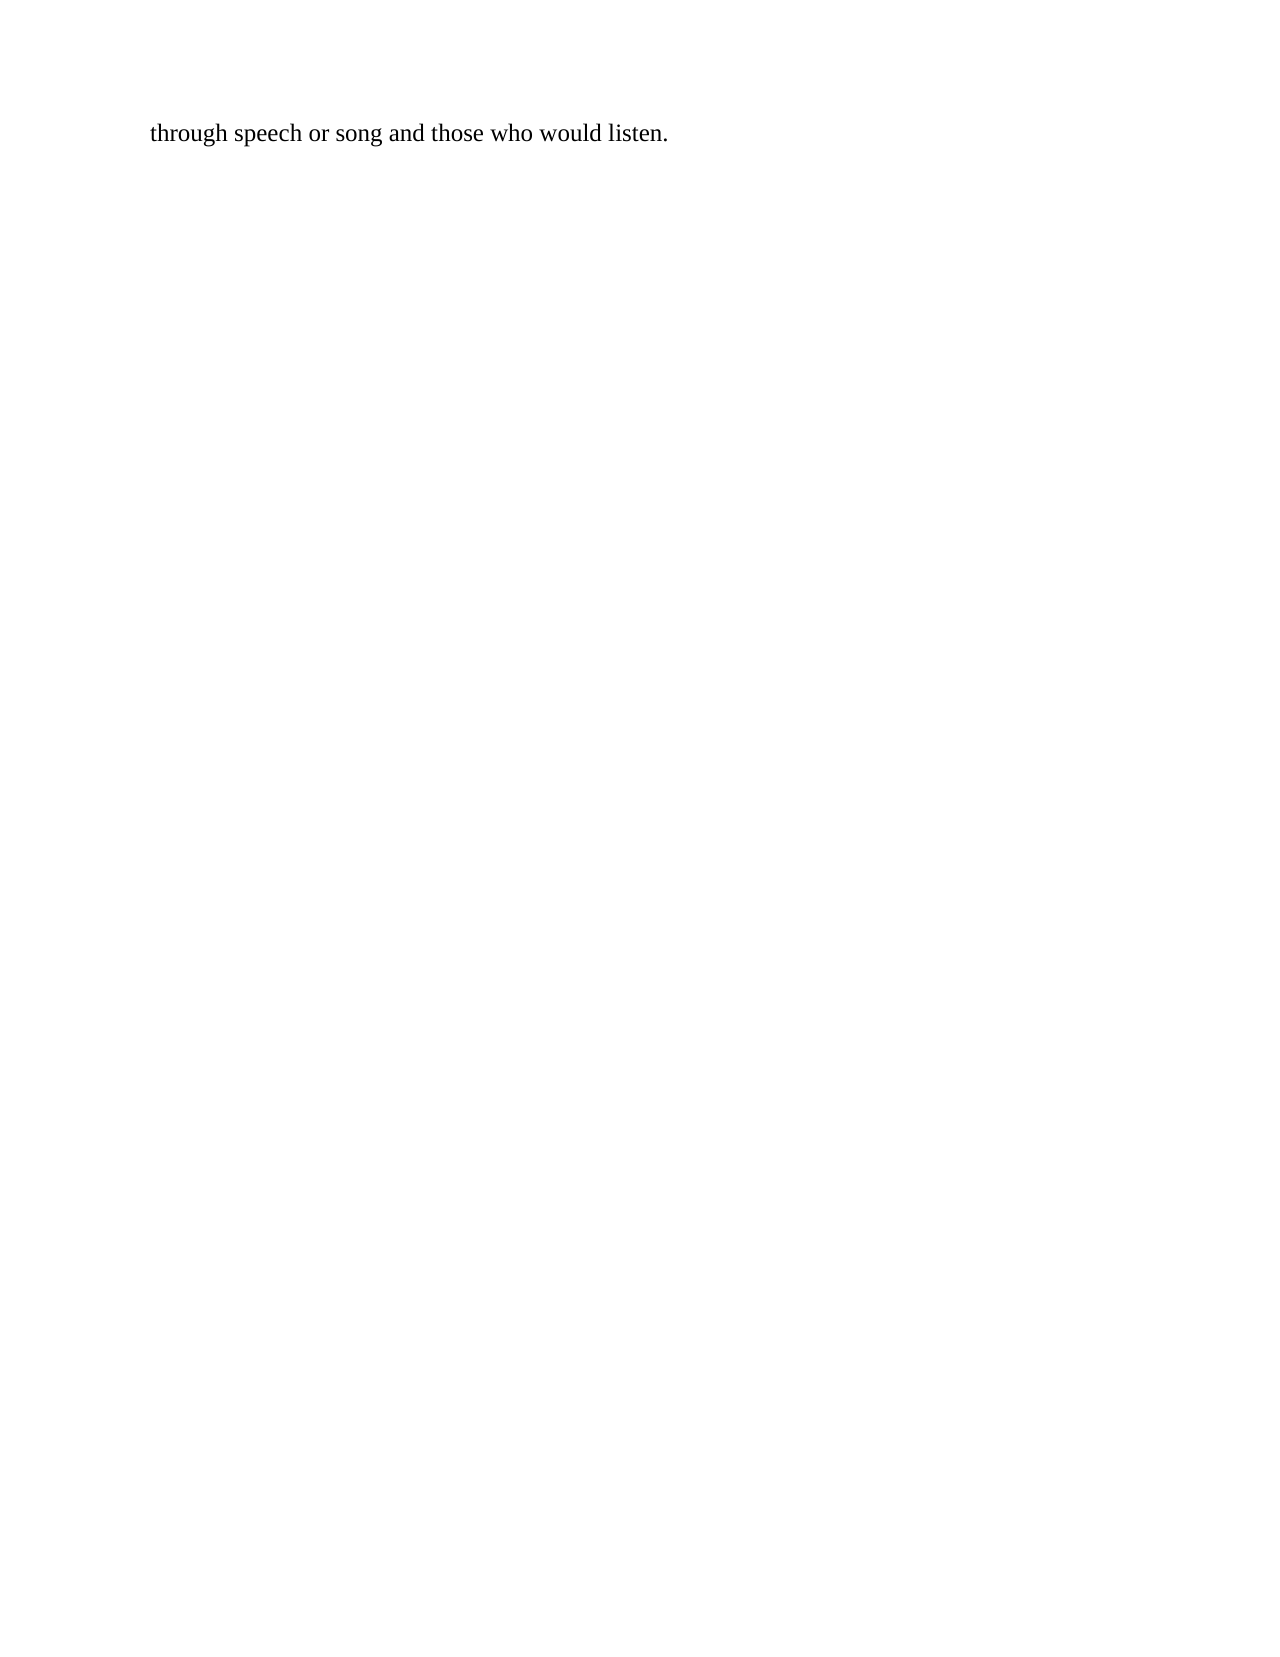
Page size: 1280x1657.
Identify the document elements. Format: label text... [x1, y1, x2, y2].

text through speech or song and those who would listen. [150, 118, 1130, 147]
